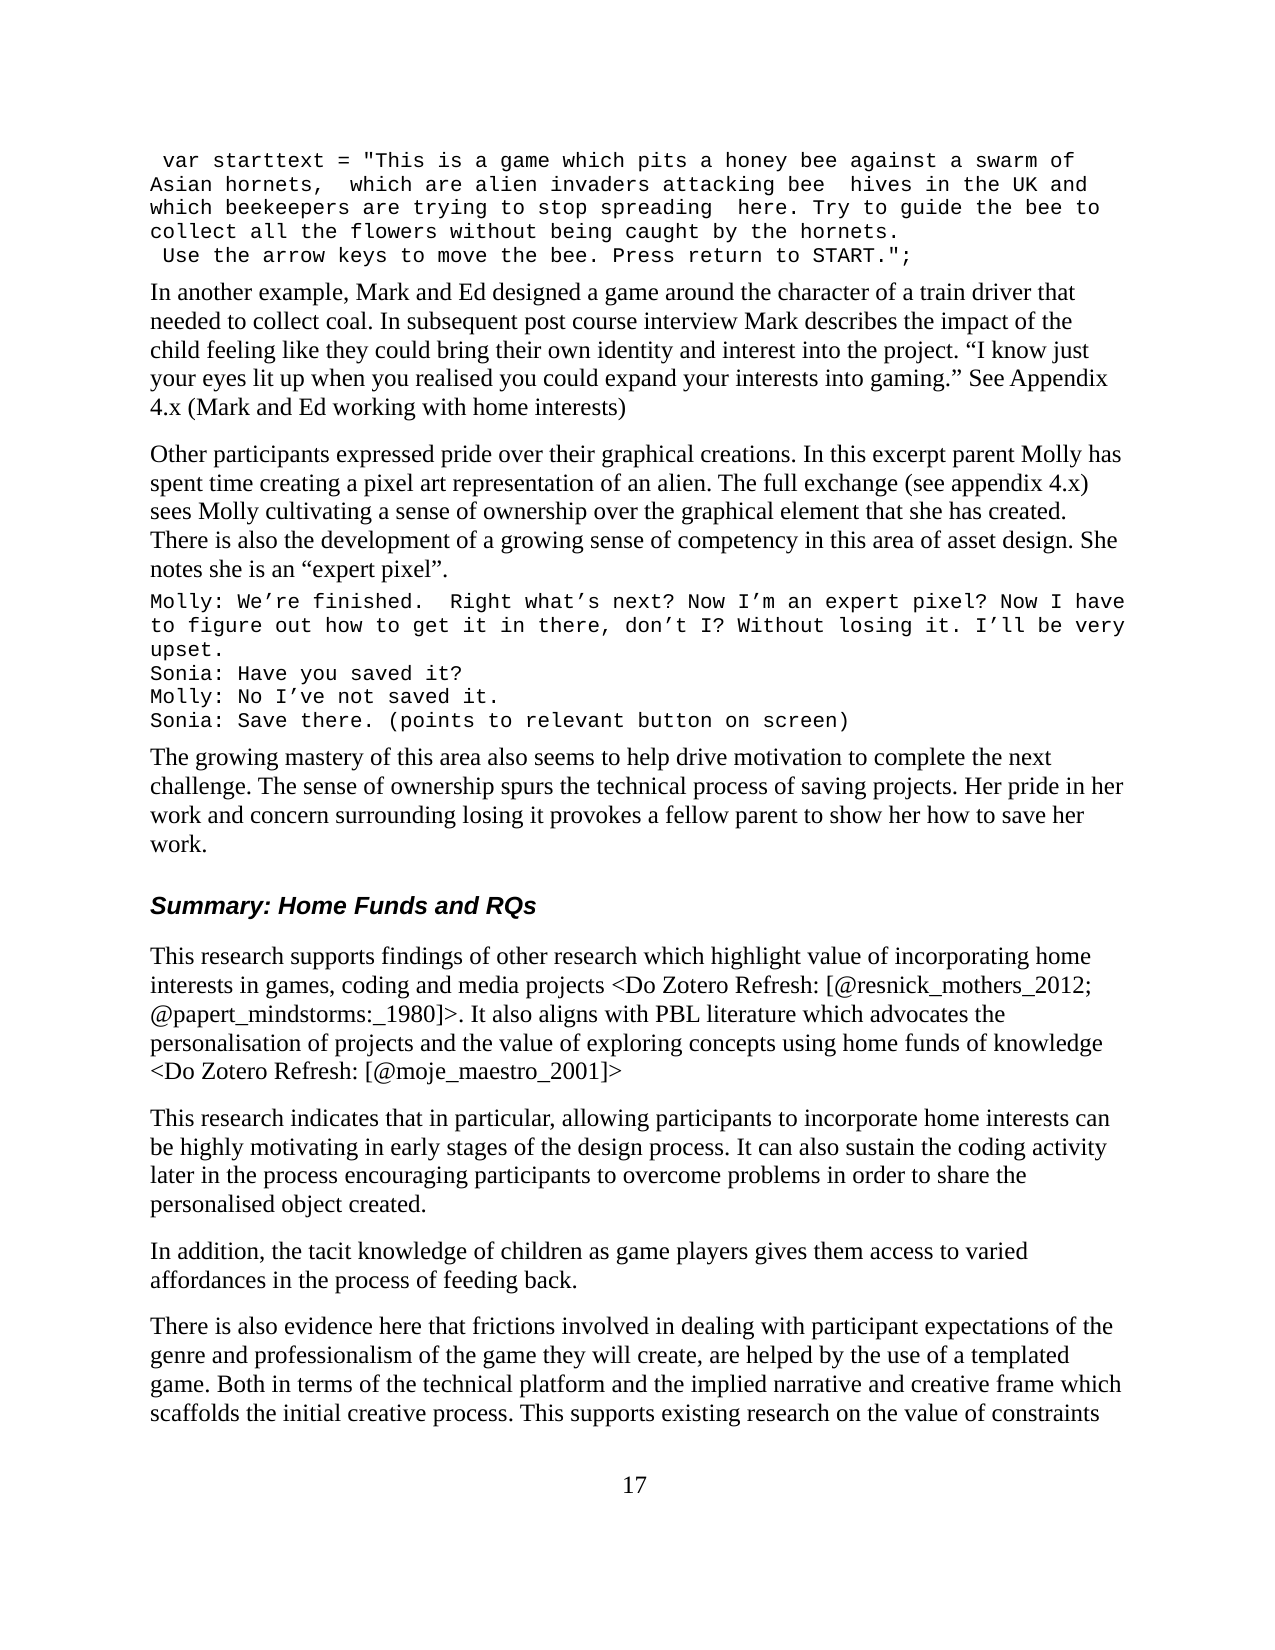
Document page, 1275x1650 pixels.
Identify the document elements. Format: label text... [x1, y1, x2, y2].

subtitle Summary: Home Funds and RQs [150, 891, 1125, 920]
text Use the arrow keys to move the bee. Press return to START."; [150, 244, 1125, 268]
text In another example, Mark and Ed designed a game around the character of a train driver that needed to collect coal. In subsequent post course interview Mark describes the impact of the child feeling like they could bring their own identity and interest into the project. “I know just your eyes lit up when you realised you could expand your interests into gaming.” See Appendix 4.x (Mark and Ed working with home interests) [150, 277, 1125, 421]
text Other participants expressed pride over their graphical creations. In this excerpt parent Molly has spent time creating a pixel art representation of an alien. The full exchange (see appendix 4.x) sees Molly cultivating a sense of ownership over the graphical element that she has created. There is also the development of a growing sense of competency in this area of asset design. She notes she is an “expert pixel”. [150, 439, 1125, 583]
text var starttext = "This is a game which pits a honey bee against a swarm of Asian hornets, which are alien invaders attacking bee hives in the UK and which beekeepers are trying to stop spreading here. Try to guide the bee to collect all the flowers without being caught by the hornets. [150, 150, 1125, 244]
text The growing mastery of this area also seems to help drive motivation to complete the next challenge. The sense of ownership spurs the technical process of saving projects. Her pride in her work and concern surrounding losing it provokes a fellow parent to show her how to save her work. [150, 742, 1125, 857]
text Molly: We’re finished. Right what’s next? Now I’m an expert pixel? Now I have to figure out how to get it in there, don’t I? Without losing it. I’ll be very upset. [150, 592, 1125, 662]
text In addition, the tacit knowledge of children as game players gives them access to varied affordances in the process of feeding back. [150, 1236, 1125, 1293]
text Sonia: Have you saved it? [150, 662, 1125, 686]
text There is also evidence here that frictions involved in dealing with participant expectations of the genre and professionalism of the game they will create, are helped by the use of a templated game. Both in terms of the technical platform and the implied narrative and creative frame which scaffolds the initial creative process. This supports existing research on the value of constraints [150, 1311, 1125, 1426]
text This research supports findings of other research which highlight value of incorporating home interests in games, coding and media projects <Do Zotero Refresh: [@resnick_mothers_2012; @papert_mindstorms:_1980]>. It also aligns with PBL literature which advocates the personalisation of projects and the value of exploring concepts using home funds of knowledge <Do Zotero Refresh: [@moje_maestro_2001]> [150, 941, 1125, 1085]
text Molly: No I’ve not saved it. [150, 686, 1125, 710]
text This research indicates that in particular, allowing participants to incorporate home interests can be highly motivating in early stages of the design process. It can also sustain the coding activity later in the process encouraging participants to overcome problems in order to share the personalised object created. [150, 1103, 1125, 1218]
text Sonia: Save there. (points to relevant button on screen) [150, 710, 1125, 733]
